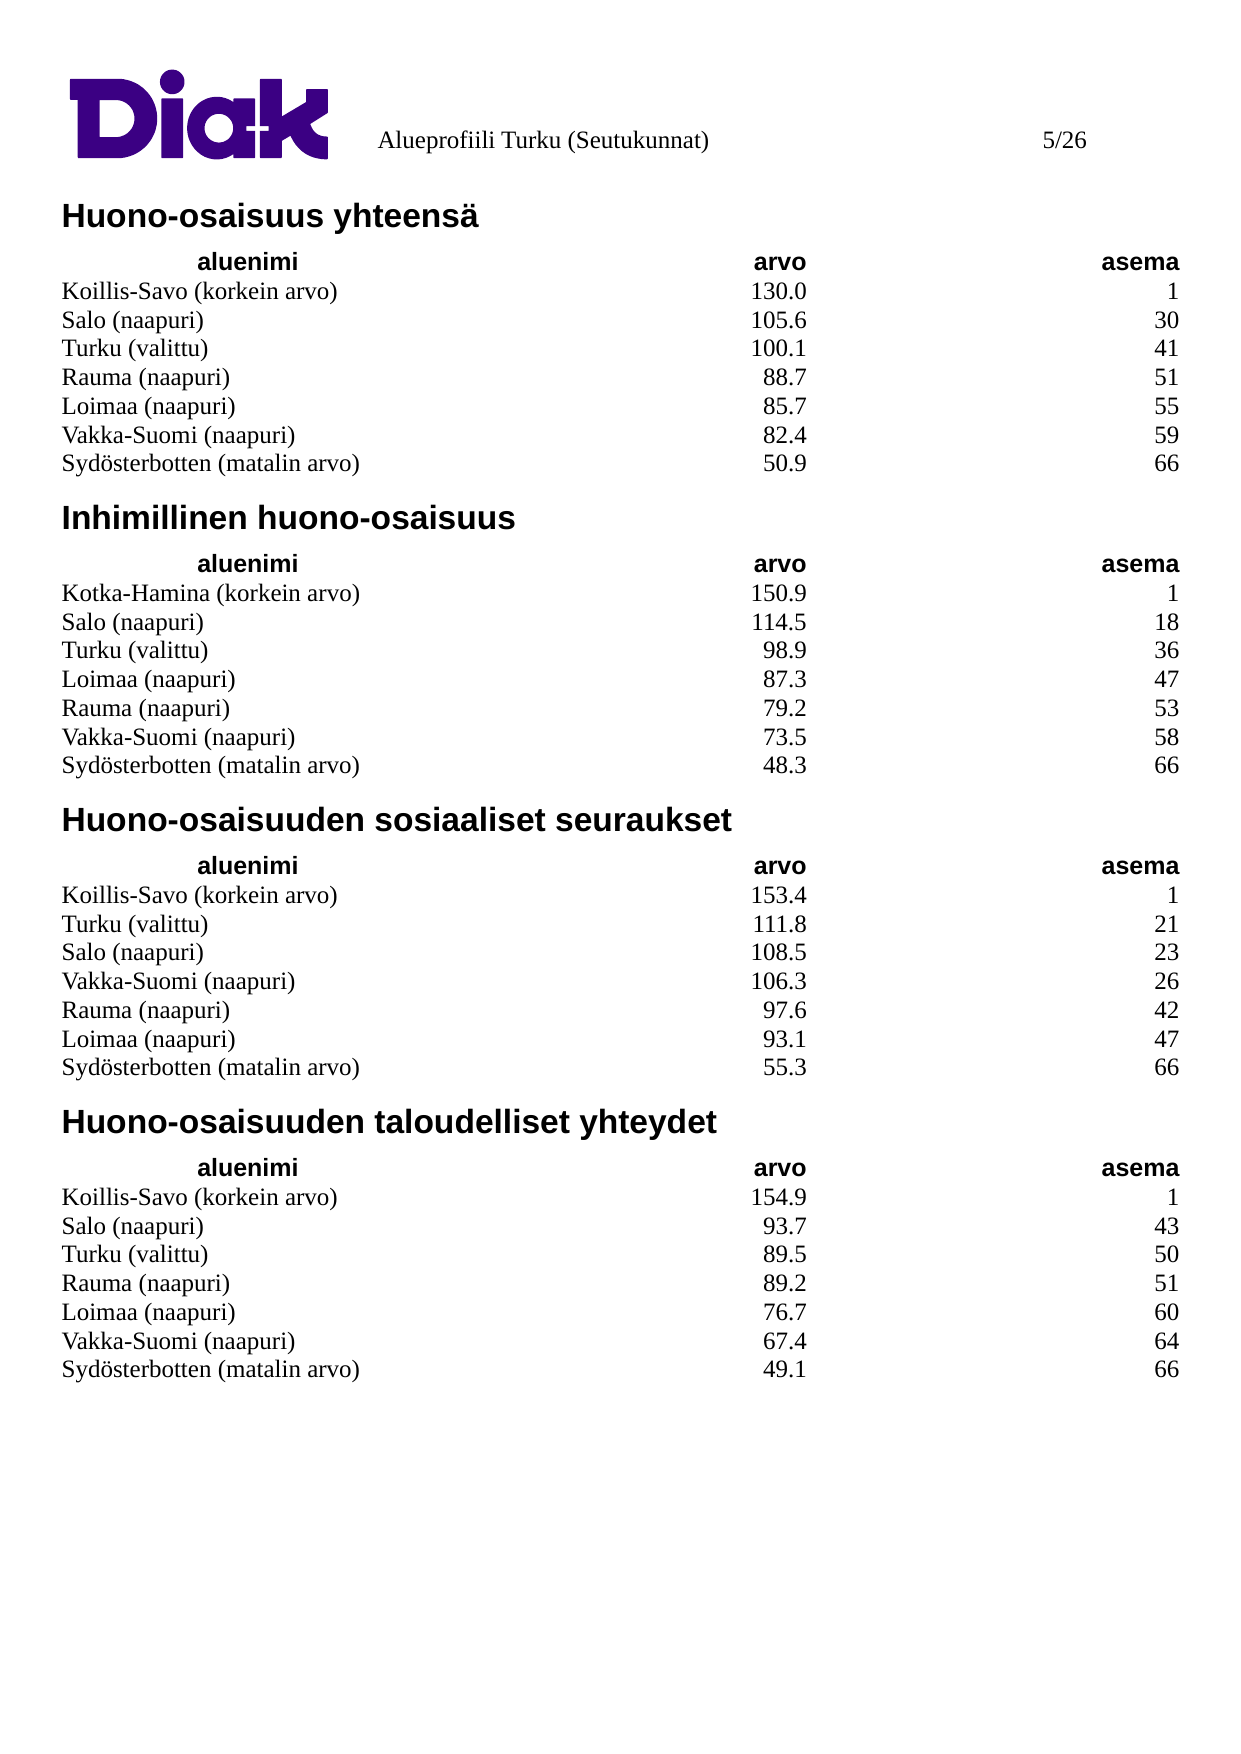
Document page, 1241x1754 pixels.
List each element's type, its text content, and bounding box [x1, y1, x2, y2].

table_cell 76.7 [434, 1297, 806, 1326]
table_cell Rauma (naapuri) [61, 362, 434, 391]
table_cell Sydösterbotten (matalin arvo) [61, 751, 434, 779]
table_cell 93.1 [434, 1024, 806, 1052]
table_header asema [806, 549, 1179, 578]
table_cell Salo (naapuri) [61, 607, 434, 636]
table_header arvo [434, 549, 806, 578]
table_cell Vakka-Suomi (naapuri) [61, 1326, 434, 1354]
table_cell 150.9 [434, 578, 806, 607]
table_cell Kotka-Hamina (korkein arvo) [61, 578, 434, 607]
table_cell 66 [806, 1053, 1179, 1081]
table_cell 66 [806, 1355, 1179, 1383]
table_cell 73.5 [434, 722, 806, 751]
table_cell 1 [806, 880, 1179, 909]
table_cell Sydösterbotten (matalin arvo) [61, 449, 434, 477]
table_header aluenimi [61, 1153, 434, 1182]
table_cell Koillis-Savo (korkein arvo) [61, 276, 434, 305]
table_cell 48.3 [434, 751, 806, 779]
table_cell 82.4 [434, 420, 806, 448]
table_cell 43 [806, 1211, 1179, 1239]
table_cell 47 [806, 1024, 1179, 1052]
table_header aluenimi [61, 247, 434, 276]
table_cell 51 [806, 1268, 1179, 1297]
table_cell 87.3 [434, 664, 806, 693]
table_cell 23 [806, 938, 1179, 966]
table_cell 1 [806, 276, 1179, 305]
table_cell Rauma (naapuri) [61, 995, 434, 1024]
table_cell 53 [806, 693, 1179, 722]
table_cell 1 [806, 578, 1179, 607]
table_cell Vakka-Suomi (naapuri) [61, 966, 434, 995]
table_cell Loimaa (naapuri) [61, 1024, 434, 1052]
table_cell Salo (naapuri) [61, 305, 434, 333]
table_cell 67.4 [434, 1326, 806, 1354]
table_header asema [806, 851, 1179, 880]
table_cell 1 [806, 1182, 1179, 1211]
table_header arvo [434, 1153, 806, 1182]
table_cell 64 [806, 1326, 1179, 1354]
table_header arvo [434, 851, 806, 880]
table_cell Rauma (naapuri) [61, 1268, 434, 1297]
table_cell Koillis-Savo (korkein arvo) [61, 880, 434, 909]
table_cell Koillis-Savo (korkein arvo) [61, 1182, 434, 1211]
table_cell Turku (valittu) [61, 1240, 434, 1268]
table_header arvo [434, 247, 806, 276]
table_cell 66 [806, 449, 1179, 477]
table_cell Rauma (naapuri) [61, 693, 434, 722]
table_cell 97.6 [434, 995, 806, 1024]
table_cell 42 [806, 995, 1179, 1024]
table_cell Salo (naapuri) [61, 1211, 434, 1239]
table_cell Turku (valittu) [61, 909, 434, 937]
table_cell 59 [806, 420, 1179, 448]
table_cell 50 [806, 1240, 1179, 1268]
table_cell 79.2 [434, 693, 806, 722]
table_cell 41 [806, 334, 1179, 362]
table_cell 111.8 [434, 909, 806, 937]
table_cell 21 [806, 909, 1179, 937]
table_cell Sydösterbotten (matalin arvo) [61, 1355, 434, 1383]
table_cell 100.1 [434, 334, 806, 362]
table_cell 66 [806, 751, 1179, 779]
table_cell Salo (naapuri) [61, 938, 434, 966]
table_cell 85.7 [434, 391, 806, 420]
subtitle Huono-osaisuuden sosiaaliset seuraukset [61, 800, 1179, 839]
table_cell 30 [806, 305, 1179, 333]
table_cell 60 [806, 1297, 1179, 1326]
table_cell 51 [806, 362, 1179, 391]
table_cell Loimaa (naapuri) [61, 391, 434, 420]
table_cell 50.9 [434, 449, 806, 477]
table_header aluenimi [61, 549, 434, 578]
table_cell Sydösterbotten (matalin arvo) [61, 1053, 434, 1081]
table_cell 108.5 [434, 938, 806, 966]
table_cell 47 [806, 664, 1179, 693]
subtitle Inhimillinen huono-osaisuus [61, 498, 1179, 537]
table_cell 114.5 [434, 607, 806, 636]
table_cell 153.4 [434, 880, 806, 909]
table_header aluenimi [61, 851, 434, 880]
table_cell 55.3 [434, 1053, 806, 1081]
subtitle Huono-osaisuus yhteensä [61, 196, 1179, 235]
table_cell 105.6 [434, 305, 806, 333]
table_cell 36 [806, 636, 1179, 664]
table_header asema [806, 1153, 1179, 1182]
table_cell Vakka-Suomi (naapuri) [61, 420, 434, 448]
table_cell 89.2 [434, 1268, 806, 1297]
table_cell 49.1 [434, 1355, 806, 1383]
table_cell Vakka-Suomi (naapuri) [61, 722, 434, 751]
table_cell 154.9 [434, 1182, 806, 1211]
table_cell Loimaa (naapuri) [61, 664, 434, 693]
table_cell 55 [806, 391, 1179, 420]
table_cell 106.3 [434, 966, 806, 995]
table_cell 93.7 [434, 1211, 806, 1239]
table_header asema [806, 247, 1179, 276]
table_cell 89.5 [434, 1240, 806, 1268]
table_cell 26 [806, 966, 1179, 995]
table_cell Loimaa (naapuri) [61, 1297, 434, 1326]
subtitle Huono-osaisuuden taloudelliset yhteydet [61, 1102, 1179, 1141]
table_cell Turku (valittu) [61, 636, 434, 664]
table_cell Turku (valittu) [61, 334, 434, 362]
table_cell 88.7 [434, 362, 806, 391]
table_cell 98.9 [434, 636, 806, 664]
table_cell 130.0 [434, 276, 806, 305]
table_cell 18 [806, 607, 1179, 636]
table_cell 58 [806, 722, 1179, 751]
